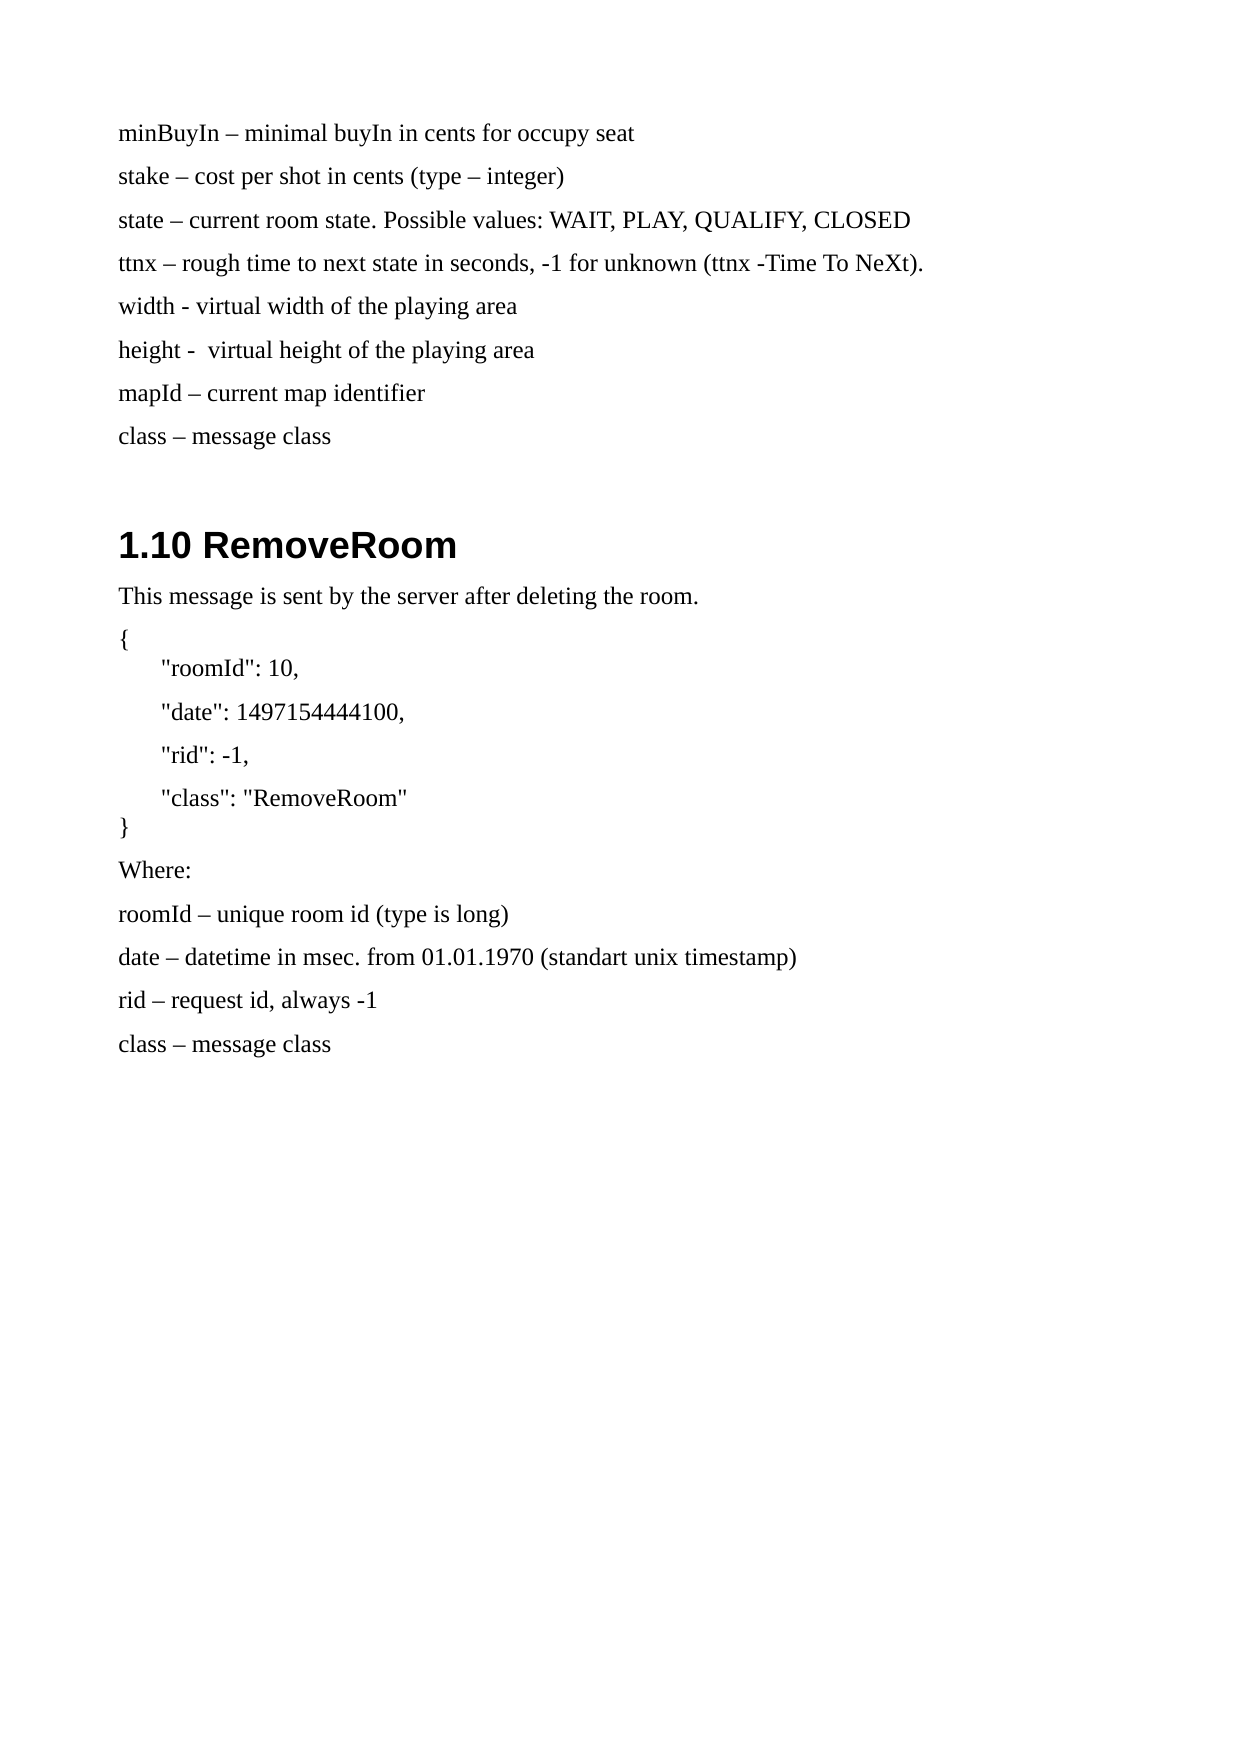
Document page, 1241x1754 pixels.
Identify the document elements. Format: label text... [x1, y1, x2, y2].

text height - virtual height of the playing area [118, 335, 1122, 363]
text state – current room state. Possible values: WAIT, PLAY, QUALIFY, CLOSED [118, 205, 1122, 233]
text mapId – current map identifier [118, 378, 1122, 407]
text "date": 1497154444100, [118, 697, 1122, 725]
text "rid": -1, [118, 740, 1122, 769]
subtitle 1.10 RemoveRoom [118, 523, 1122, 567]
text { "roomId": 10, [118, 624, 1122, 682]
text date – datetime in msec. from 01.01.1970 (standart unix timestamp) [118, 942, 1122, 971]
text stake – cost per shot in cents (type – integer) [118, 161, 1122, 190]
text rid – request id, always -1 [118, 985, 1122, 1014]
text Where: [118, 855, 1122, 884]
text class – message class [118, 421, 1122, 450]
text roomId – unique room id (type is long) [118, 899, 1122, 927]
text width - virtual width of the playing area [118, 291, 1122, 320]
text "class": "RemoveRoom" } [118, 783, 1122, 841]
text minBuyIn – minimal buyIn in cents for occupy seat [118, 118, 1122, 147]
text ttnx – rough time to next state in seconds, -1 for unknown (ttnx -Time To NeXt). [118, 248, 1122, 277]
text This message is sent by the server after deleting the room. [118, 581, 1122, 610]
text class – message class [118, 1029, 1122, 1057]
